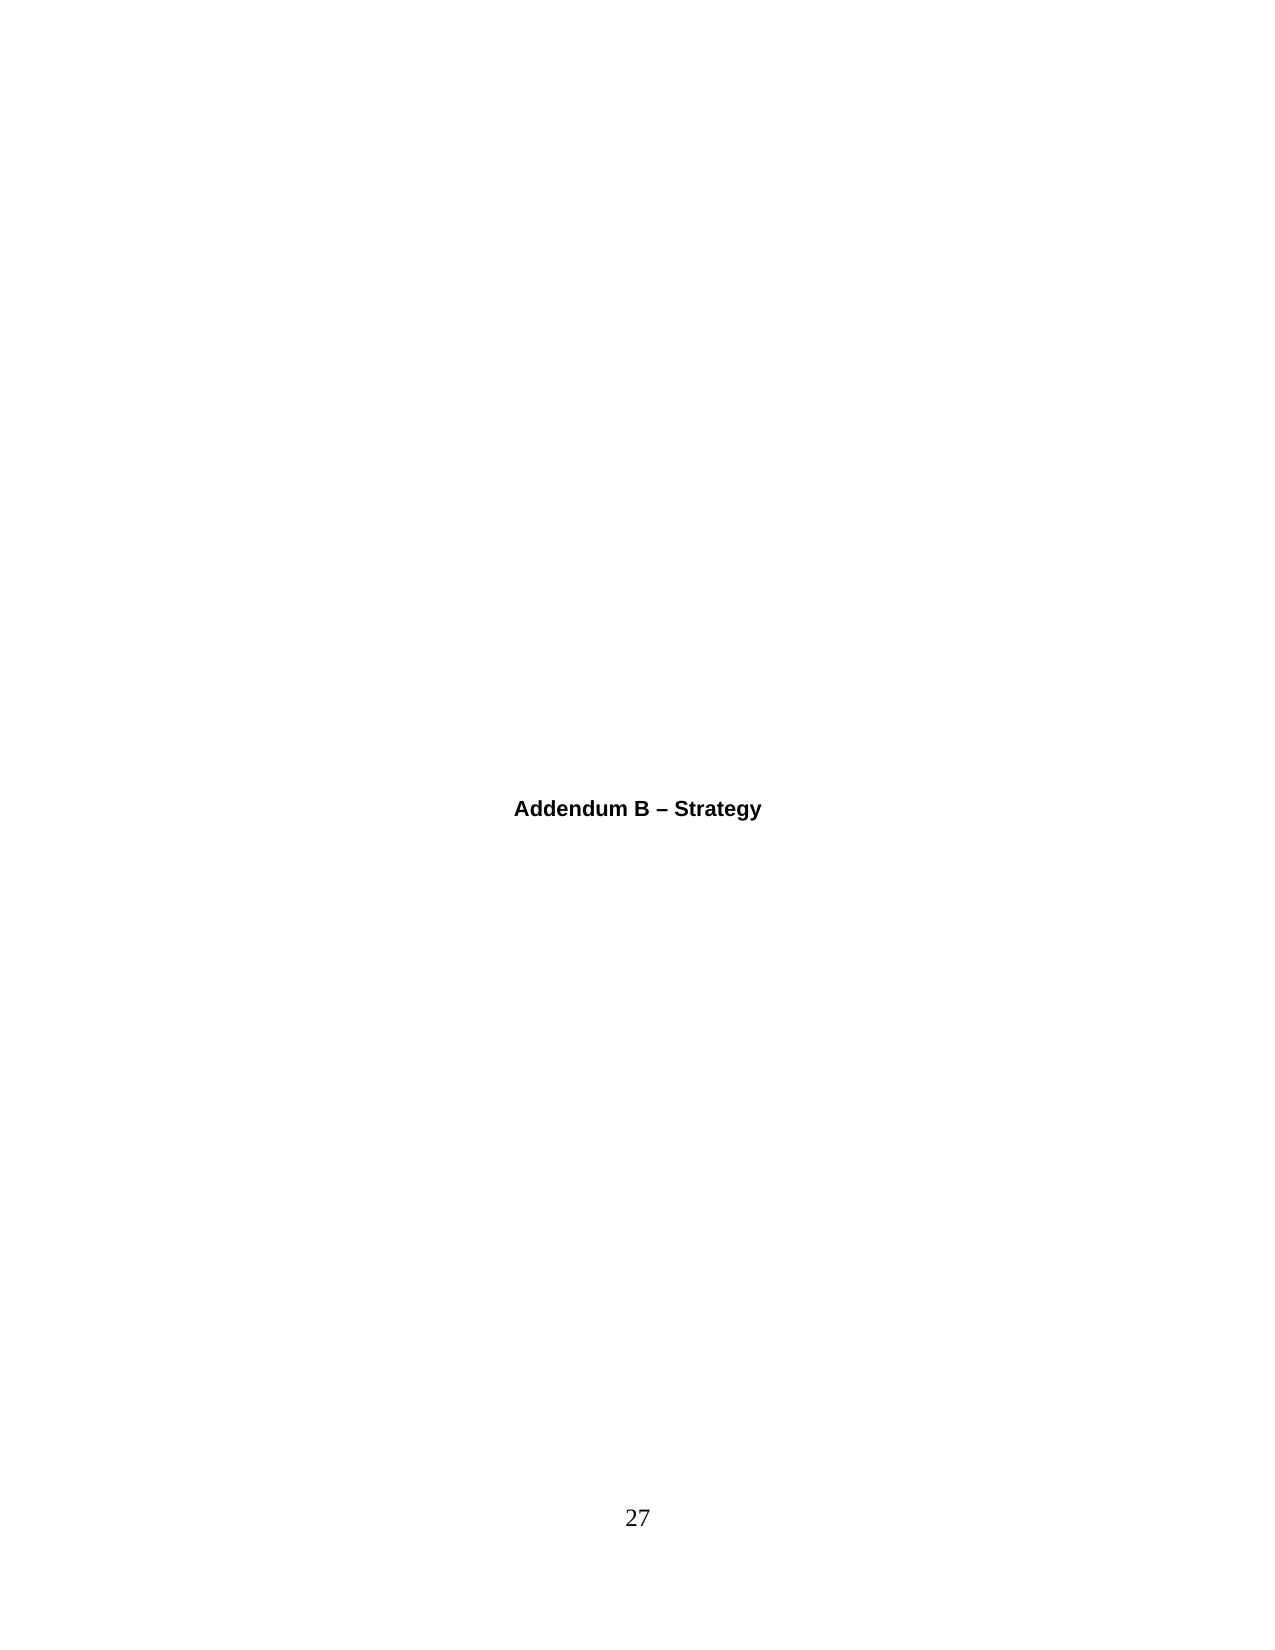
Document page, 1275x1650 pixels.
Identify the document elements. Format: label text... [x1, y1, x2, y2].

subtitle Addendum B – Strategy [118, 796, 1157, 821]
